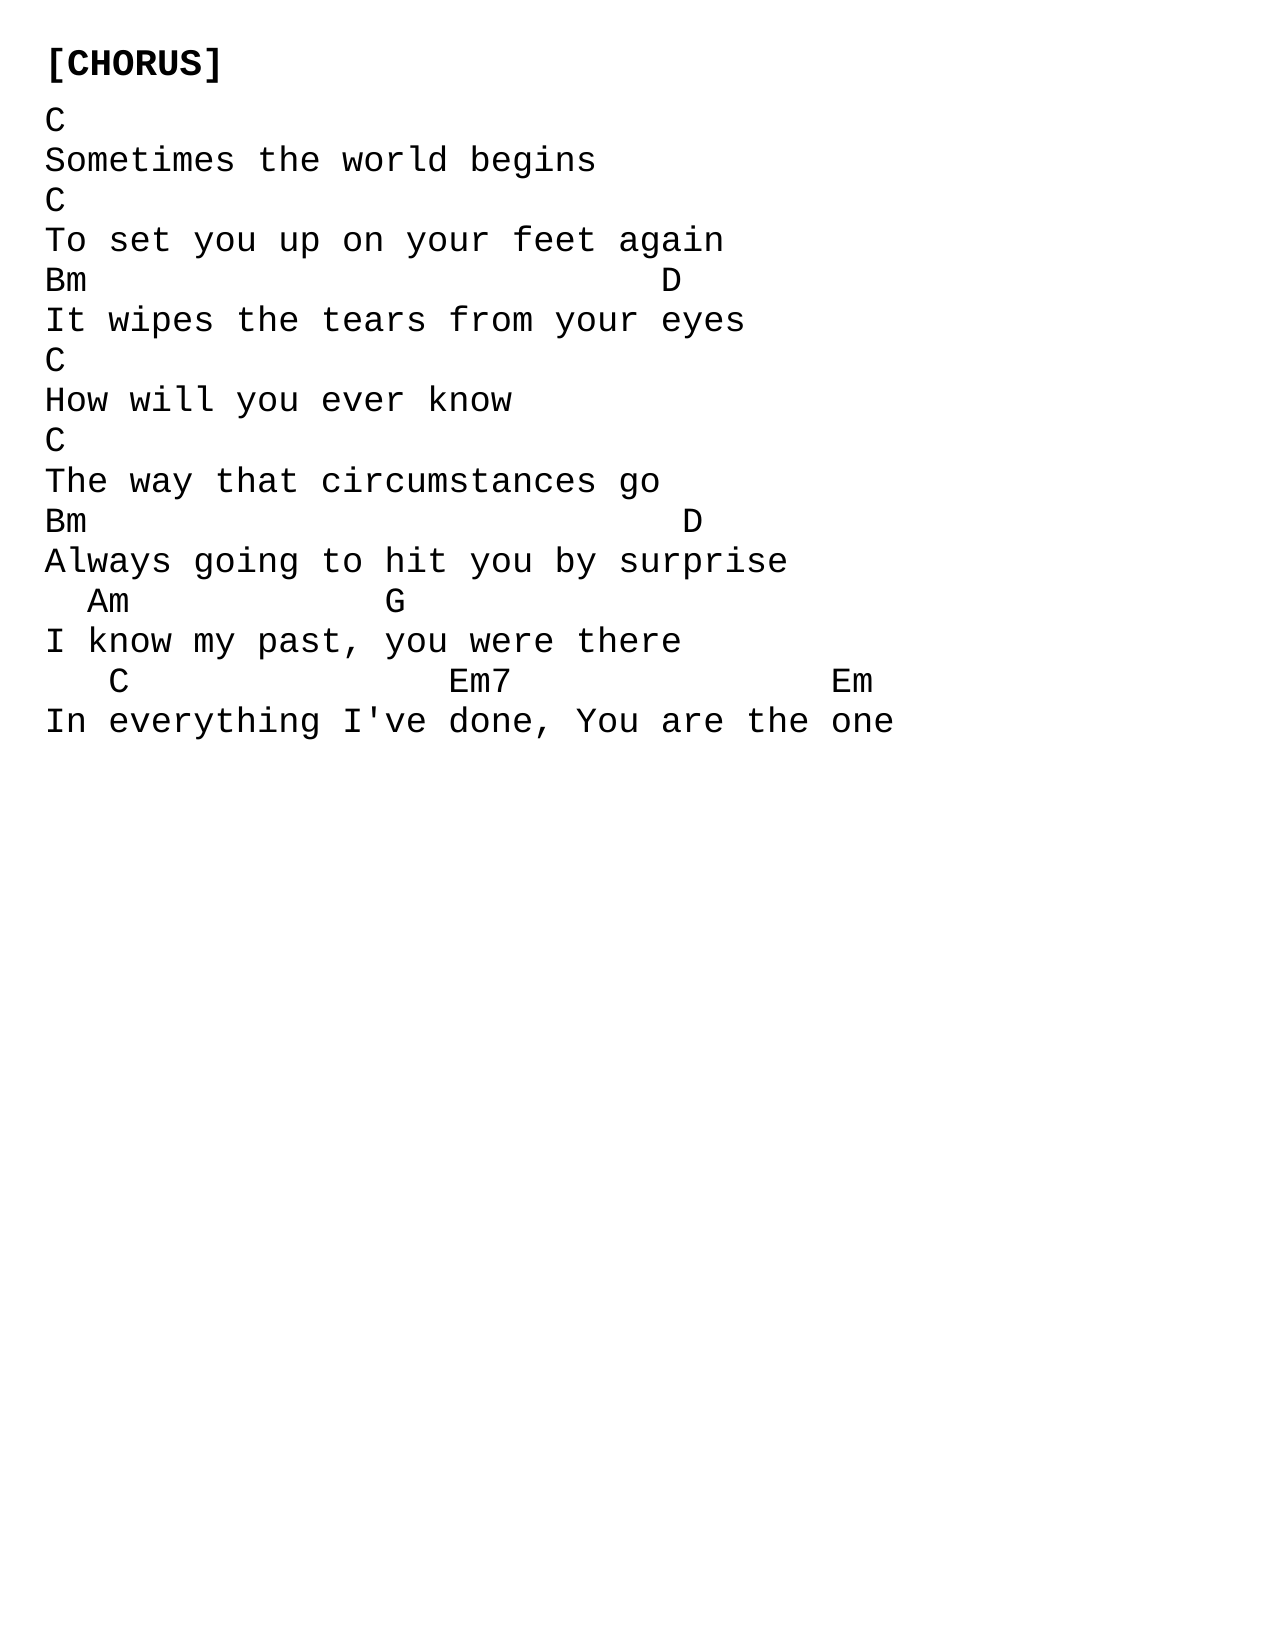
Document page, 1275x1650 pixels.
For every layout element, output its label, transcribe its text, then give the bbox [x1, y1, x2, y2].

text I know my past, you were there [44, 623, 1231, 663]
text C [44, 102, 1231, 142]
text How will you ever know [44, 382, 1231, 422]
text C [44, 422, 1231, 462]
text Bm D [44, 503, 1231, 543]
text To set you up on your feet again [44, 222, 1231, 262]
text Sometimes the world begins [44, 142, 1231, 182]
text C [44, 342, 1231, 382]
text C [44, 182, 1231, 222]
subtitle [CHORUS] [44, 44, 1231, 87]
text C Em7 Em [44, 663, 1231, 703]
text Am G [44, 583, 1231, 623]
text Bm D [44, 262, 1231, 302]
text It wipes the tears from your eyes [44, 302, 1231, 342]
text The way that circumstances go [44, 462, 1231, 503]
text Always going to hit you by surprise [44, 543, 1231, 583]
text In everything I've done, You are the one [44, 703, 1231, 743]
